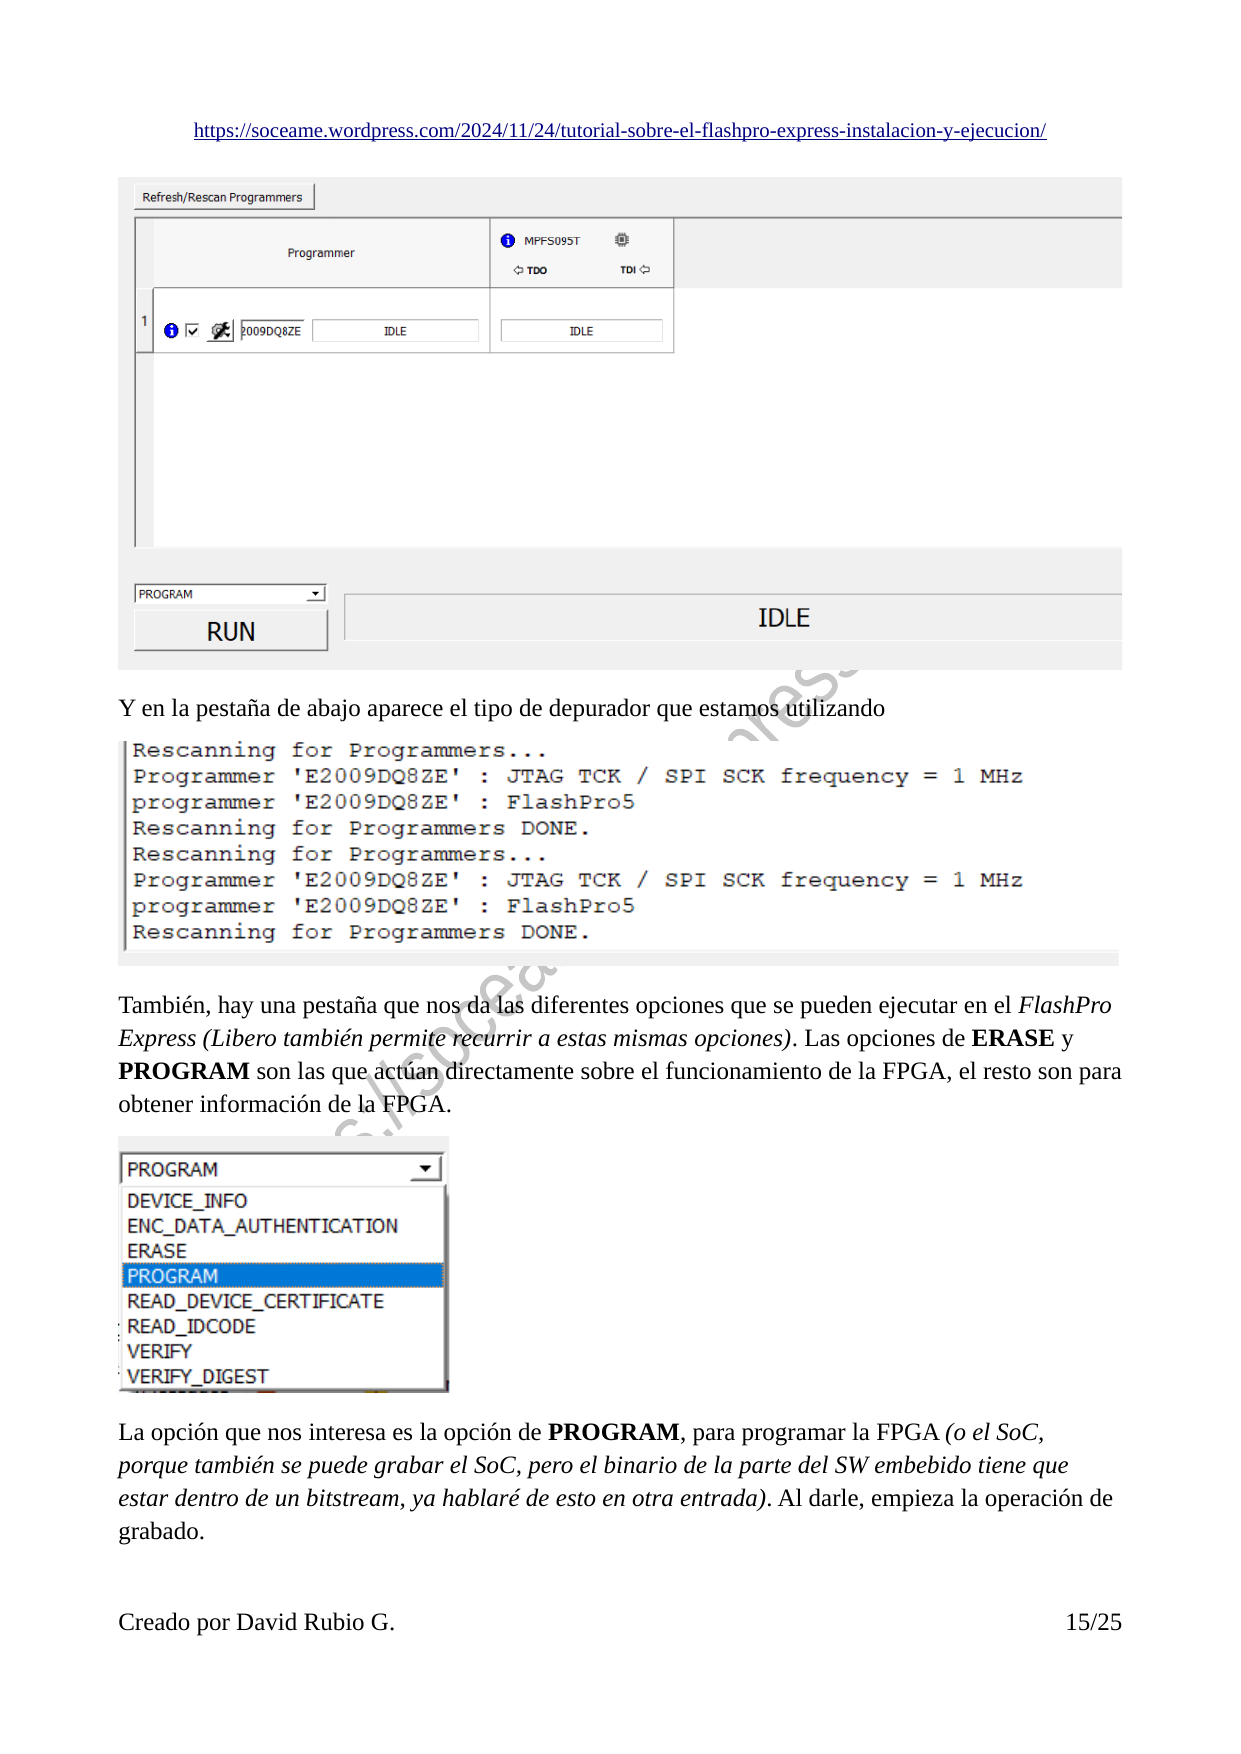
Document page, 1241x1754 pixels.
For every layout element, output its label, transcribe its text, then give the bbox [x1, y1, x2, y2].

picture [118, 741, 1119, 966]
text Y en la pestaña de abajo aparece el tipo de depurador que estamos utilizando [118, 693, 781, 722]
picture [118, 1136, 450, 1393]
picture [118, 177, 1123, 670]
text También, hay una pestaña que nos da las diferentes opciones que se pueden ejecutar en el FlashPro Express (Libero también permite recurrir a estas mismas opciones). Las opciones de ERASE y PROGRAM son las que actúan directamente sobre el funcionamiento de la FPGA, el resto son para obtener información de la FPGA. [118, 990, 1122, 1117]
text La opción que nos interesa es la opción de PROGRAM, para programar la FPGA (o el SoC, porque también se puede grabar el SoC, pero el binario de la parte del SW embebido tiene que estar dentro de un bitstream, ya hablaré de esto en otra entrada). Al darle, empieza la operación de grabado. [118, 1417, 1122, 1545]
text Y en la pestaña de abajo aparece el tipo de depurador que estamos utilizando [808, 693, 1122, 722]
